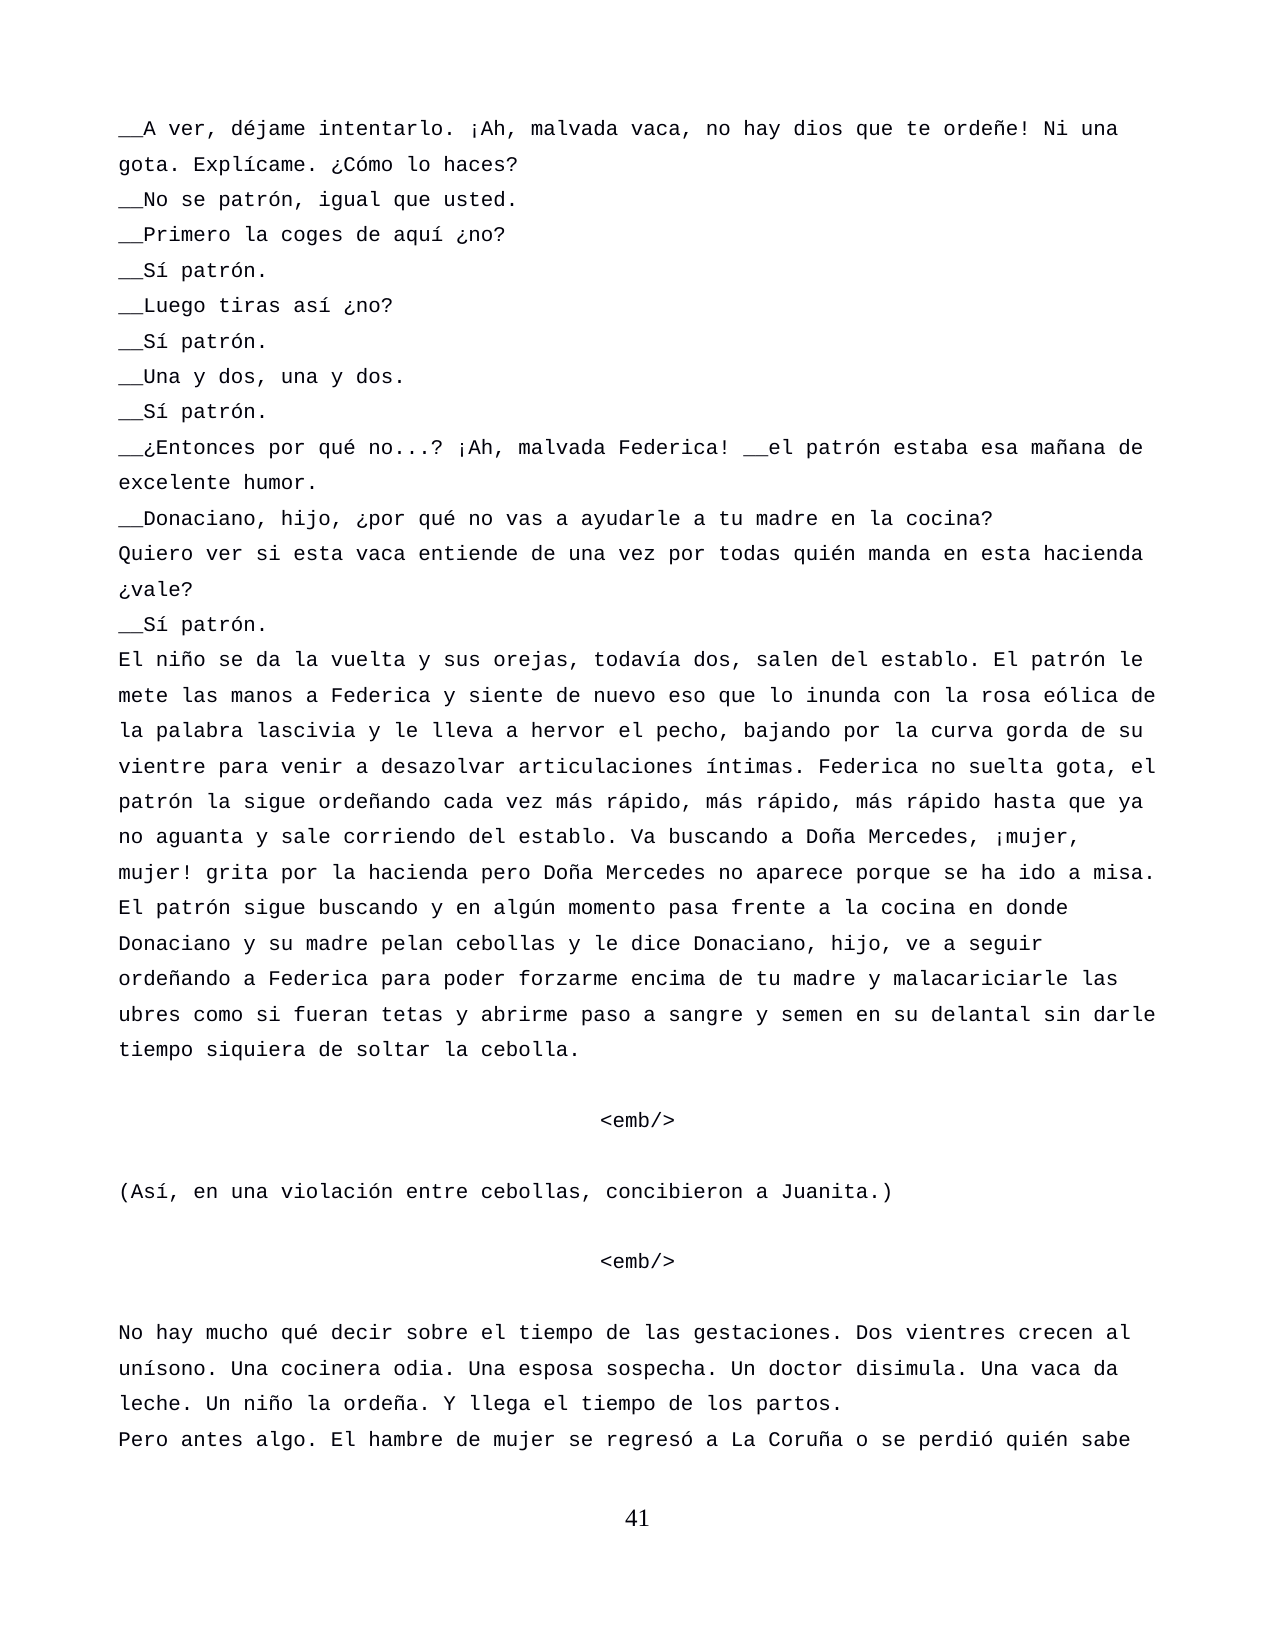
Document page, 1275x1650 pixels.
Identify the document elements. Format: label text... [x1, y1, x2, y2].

text __Donaciano, hijo, ¿por qué no vas a ayudarle a tu madre en la cocina? [118, 508, 1157, 531]
text El niño se da la vuelta y sus orejas, todavía dos, salen del establo. El patrón le mete las manos a Federica y siente de nuevo eso que lo inunda con la rosa eólica de la palabra lascivia y le lleva a hervor el pecho, bajando por la curva gorda de su vientre para venir a desazolvar articulaciones íntimas. Federica no suelta gota, el patrón la sigue ordeñando cada vez más rápido, más rápido, más rápido hasta que ya no aguanta y sale corriendo del establo. Va buscando a Doña Mercedes, ¡mujer, mujer! grita por la hacienda pero Doña Mercedes no aparece porque se ha ido a misa. El patrón sigue buscando y en algún momento pasa frente a la cocina en donde Donaciano y su madre pelan cebollas y le dice Donaciano, hijo, ve a seguir ordeñando a Federica para poder forzarme encima de tu madre y malacariciarle las ubres como si fueran tetas y abrirme paso a sangre y semen en su delantal sin darle tiempo siquiera de soltar la cebolla. [118, 649, 1157, 1063]
text __Sí patrón. [118, 401, 1157, 425]
text __Primero la coges de aquí ¿no? [118, 224, 1157, 248]
text __Luego tiras así ¿no? [118, 295, 1157, 319]
text __A ver, déjame intentarlo. ¡Ah, malvada vaca, no hay dios que te ordeñe! Ni una gota. Explícame. ¿Cómo lo haces? [118, 118, 1157, 177]
text No hay mucho qué decir sobre el tiempo de las gestaciones. Dos vientres crecen al unísono. Una cocinera odia. Una esposa sospecha. Un doctor disimula. Una vaca da leche. Un niño la ordeña. Y llega el tiempo de los partos. [118, 1322, 1157, 1417]
text Quiero ver si esta vaca entiende de una vez por todas quién manda en esta hacienda ¿vale? [118, 543, 1157, 602]
text Pero antes algo. El hambre de mujer se regresó a La Coruña o se perdió quién sabe [118, 1428, 1157, 1452]
text <emb/> [118, 1251, 1157, 1275]
text <emb/> [118, 1110, 1157, 1133]
text __Una y dos, una y dos. [118, 366, 1157, 390]
text __¿Entonces por qué no...? ¡Ah, malvada Federica! __el patrón estaba esa mañana de excelente humor. [118, 437, 1157, 496]
text __Sí patrón. [118, 260, 1157, 283]
text __Sí patrón. [118, 331, 1157, 354]
text __Sí patrón. [118, 614, 1157, 638]
text __No se patrón, igual que usted. [118, 189, 1157, 213]
text (Así, en una violación entre cebollas, concibieron a Juanita.) [118, 1181, 1157, 1204]
